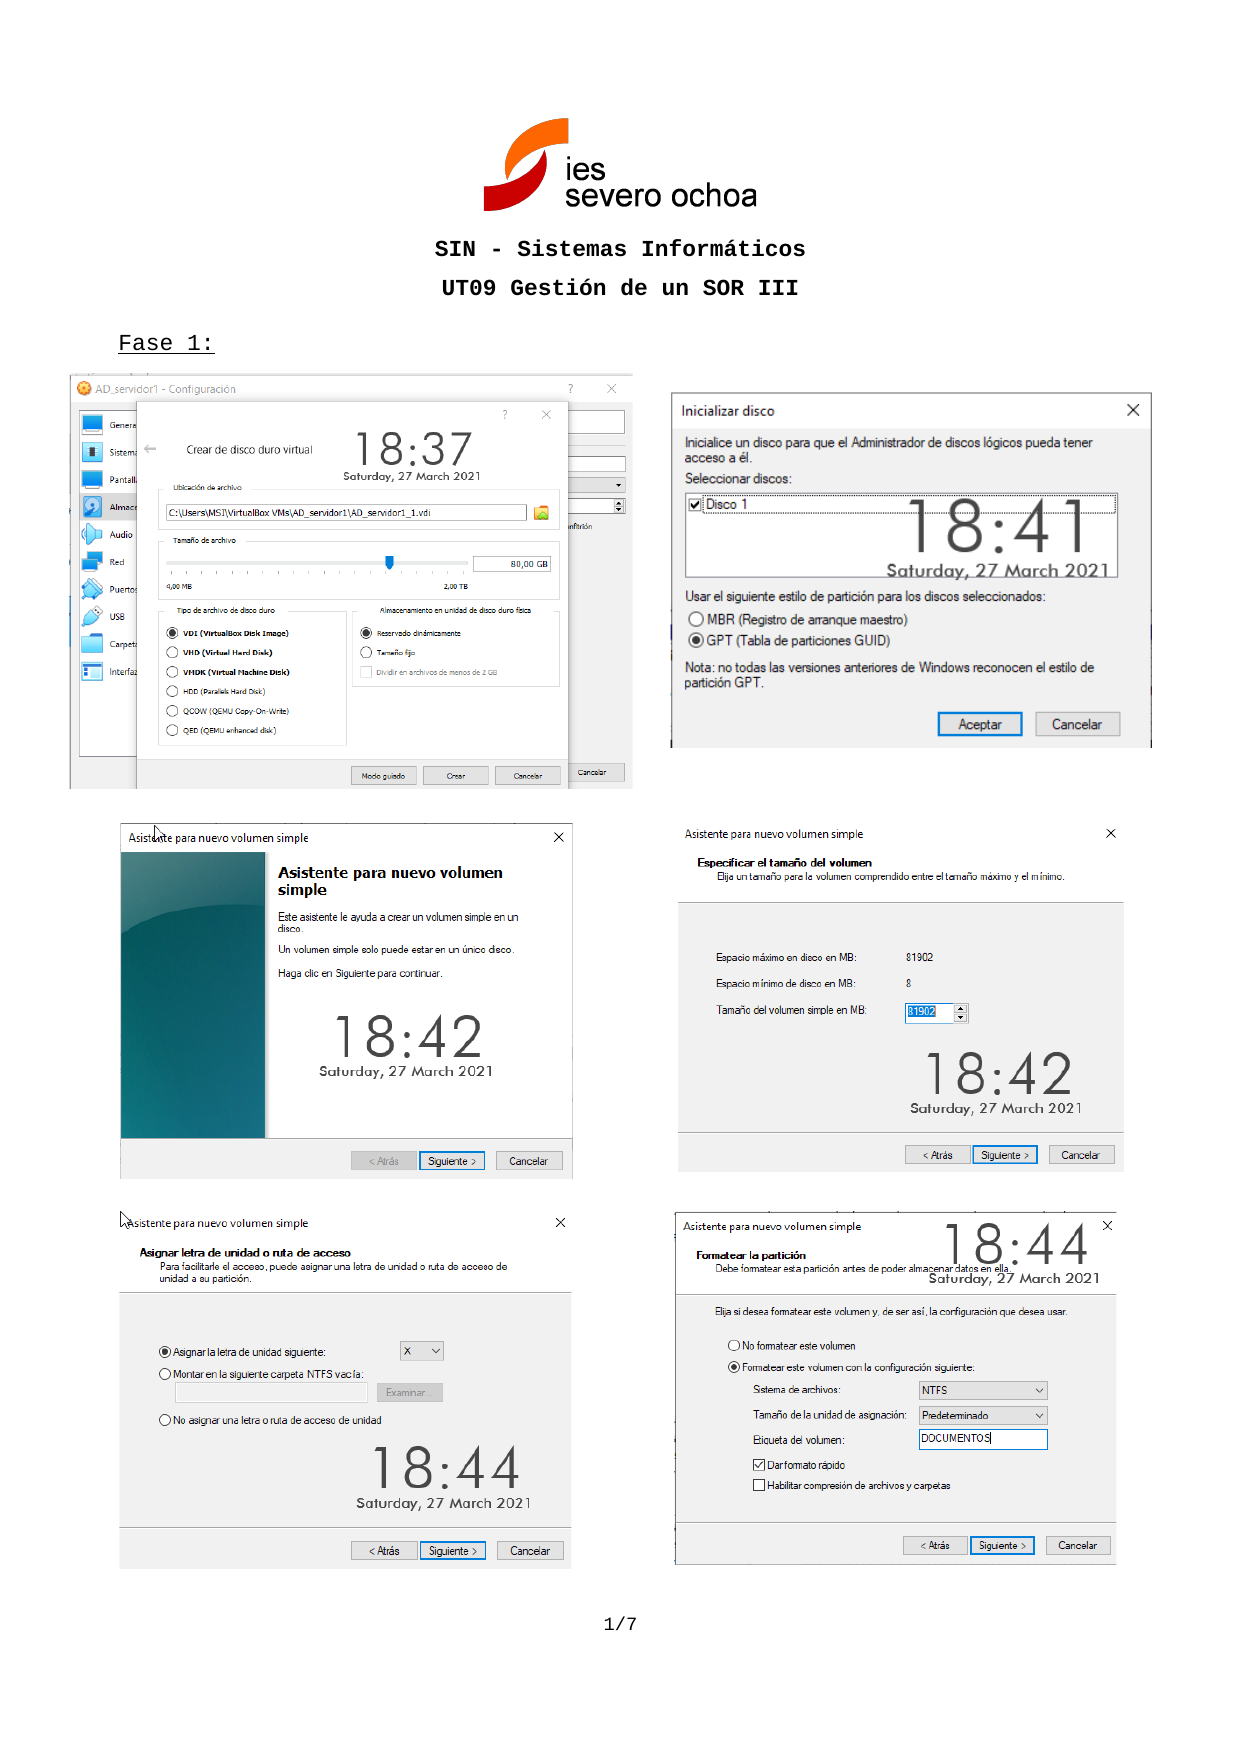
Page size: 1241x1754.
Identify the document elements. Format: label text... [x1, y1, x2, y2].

picture [483, 118, 757, 211]
picture [119, 1211, 572, 1569]
picture [120, 823, 573, 1179]
text Fase 1: [118, 332, 1122, 357]
picture [670, 389, 1152, 748]
picture [678, 821, 1124, 1172]
picture [69, 373, 633, 789]
picture [674, 1211, 1117, 1565]
